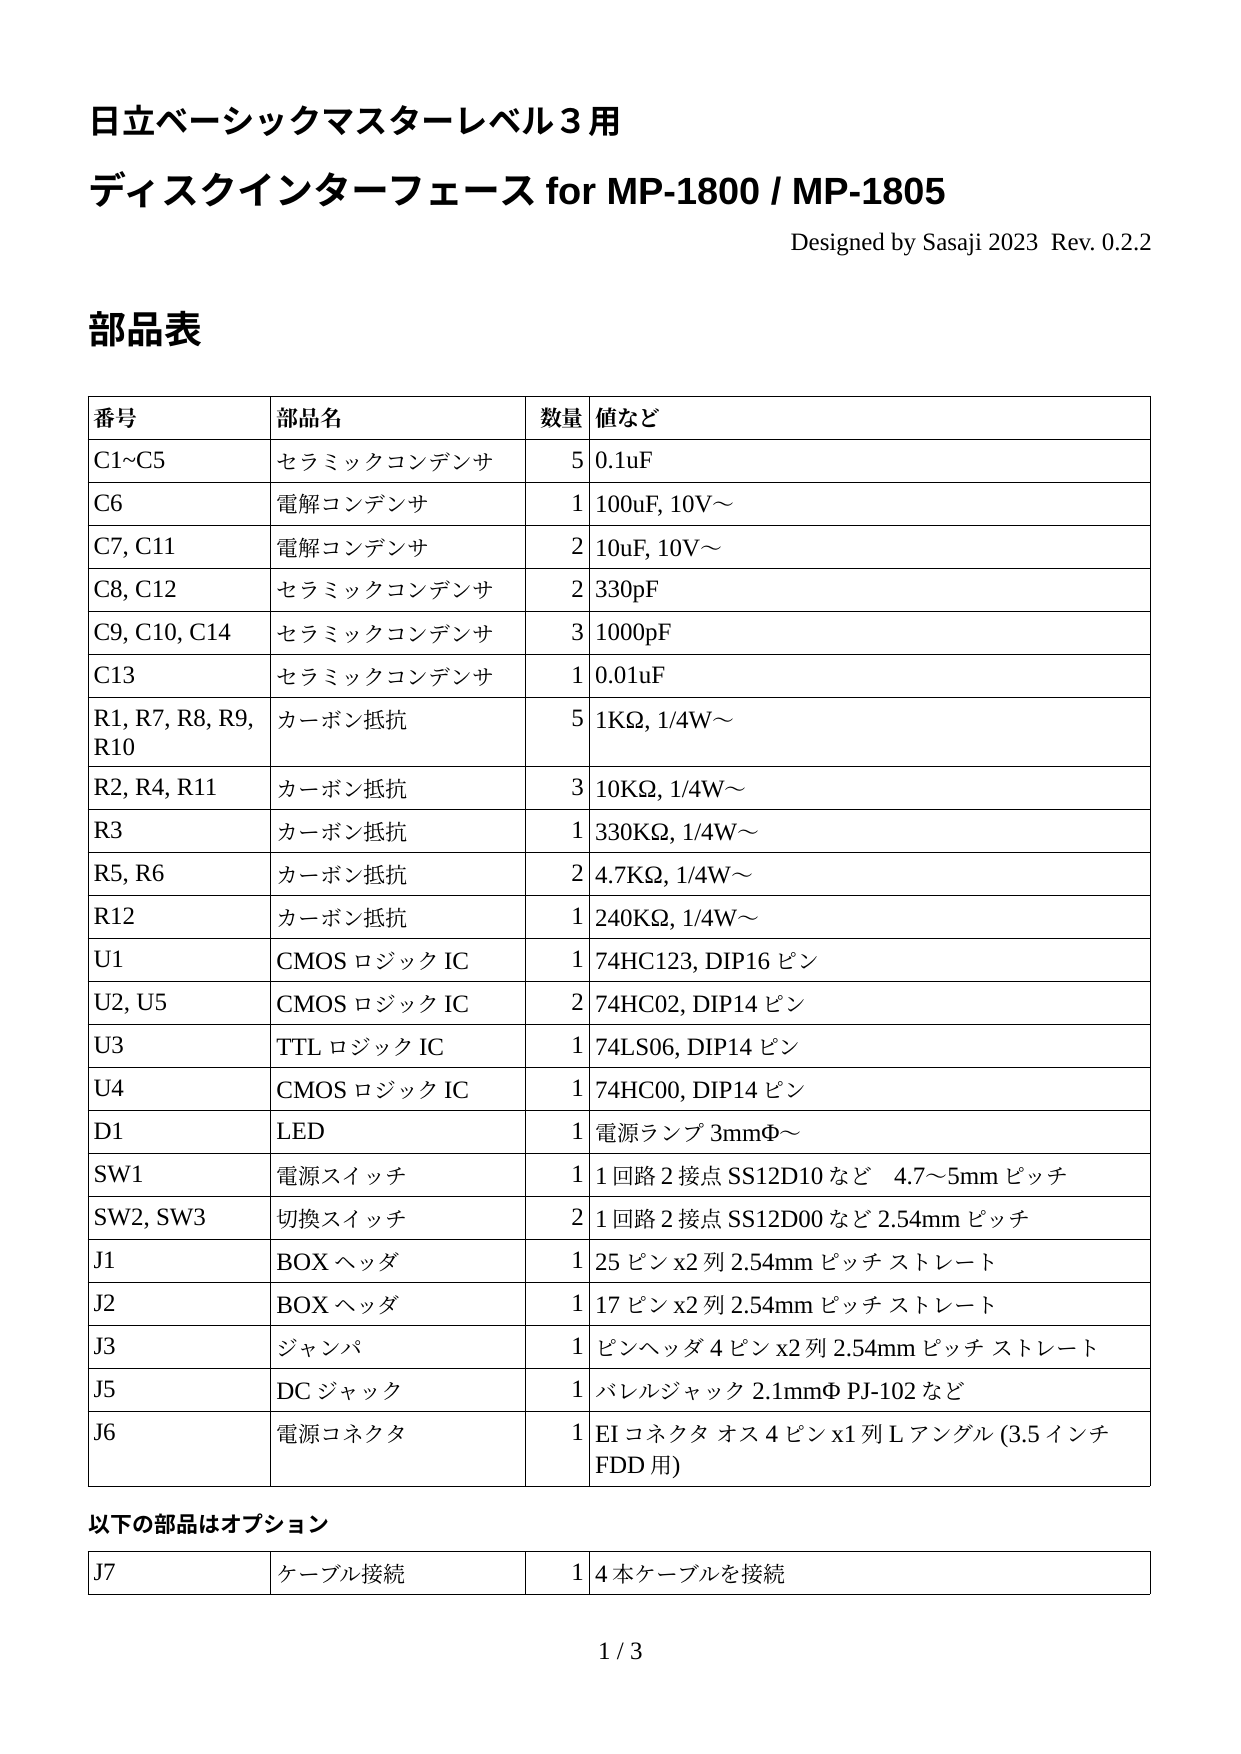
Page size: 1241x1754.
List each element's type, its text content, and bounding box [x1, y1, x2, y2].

table_header 番号 [89, 397, 270, 439]
table_cell 1回路2接点 SS12D10など 4.7～5mmピッチ [590, 1154, 1150, 1196]
table_cell 1 [526, 1369, 589, 1411]
table_cell R5, R6 [89, 853, 270, 895]
table_cell ジャンパ [271, 1326, 525, 1368]
table_cell 1 [526, 483, 589, 525]
table_cell カーボン抵抗 [271, 853, 525, 895]
table_cell 電解コンデンサ [271, 483, 525, 525]
table_cell C7, C11 [89, 526, 270, 568]
table_cell 電源コネクタ [271, 1412, 525, 1486]
table_header 部品名 [271, 397, 525, 439]
table_cell 10KΩ, 1/4W～ [590, 767, 1150, 809]
table_cell セラミックコンデンサ [271, 440, 525, 482]
table_cell R1, R7, R8, R9, R10 [89, 698, 270, 766]
table_cell C9, C10, C14 [89, 612, 270, 654]
table_cell 2 [526, 1197, 589, 1239]
table_cell 1 [526, 896, 589, 938]
table_cell 切換スイッチ [271, 1197, 525, 1239]
table_cell U4 [89, 1068, 270, 1110]
table_cell ピンヘッダ 4ピンx2列 2.54mmピッチ ストレート [590, 1326, 1150, 1368]
table_header 数量 [526, 397, 589, 439]
table_cell BOXヘッダ [271, 1240, 525, 1282]
table_cell 4.7KΩ, 1/4W～ [590, 853, 1150, 895]
table_cell 電源スイッチ [271, 1154, 525, 1196]
table_header 1 [526, 1552, 589, 1594]
table_cell 1 [526, 655, 589, 697]
table_cell EIコネクタ オス 4ピンx1列 Lアングル (3.5インチFDD用) [590, 1412, 1150, 1486]
table_cell 1 [526, 1412, 589, 1486]
table_cell U2, U5 [89, 982, 270, 1024]
table_cell 74HC123, DIP16ピン [590, 939, 1150, 981]
table_cell 1 [526, 1326, 589, 1368]
table_cell C1~C5 [89, 440, 270, 482]
table_cell J6 [89, 1412, 270, 1486]
table_cell 1 [526, 810, 589, 852]
table_cell 3 [526, 612, 589, 654]
table_cell U3 [89, 1025, 270, 1067]
table_cell LED [271, 1111, 525, 1153]
table_cell 2 [526, 526, 589, 568]
table_cell 74LS06, DIP14ピン [590, 1025, 1150, 1067]
table_cell 17ピンx2列 2.54mmピッチ ストレート [590, 1283, 1150, 1325]
table_cell SW1 [89, 1154, 270, 1196]
table_cell カーボン抵抗 [271, 810, 525, 852]
table_cell セラミックコンデンサ [271, 612, 525, 654]
table_cell 25ピンx2列 2.54mmピッチ ストレート [590, 1240, 1150, 1282]
table_cell C13 [89, 655, 270, 697]
table_cell R2, R4, R11 [89, 767, 270, 809]
table_cell 5 [526, 698, 589, 766]
table_cell CMOSロジックIC [271, 1068, 525, 1110]
table_cell 1KΩ, 1/4W～ [590, 698, 1150, 766]
table_cell 1 [526, 1025, 589, 1067]
table_cell 2 [526, 982, 589, 1024]
table_cell 74HC00, DIP14ピン [590, 1068, 1150, 1110]
subtitle 以下の部品はオプション [88, 1507, 1152, 1538]
text Designed by Sasaji 2023 Rev. 0.2.2 [88, 227, 1152, 256]
table_cell 2 [526, 853, 589, 895]
table_cell R3 [89, 810, 270, 852]
table_cell 1 [526, 1154, 589, 1196]
table_cell セラミックコンデンサ [271, 655, 525, 697]
table_cell TTLロジックIC [271, 1025, 525, 1067]
table_cell 5 [526, 440, 589, 482]
table_cell BOXヘッダ [271, 1283, 525, 1325]
table_cell 1 [526, 1283, 589, 1325]
table_cell J5 [89, 1369, 270, 1411]
table_cell U1 [89, 939, 270, 981]
table_cell 1 [526, 1068, 589, 1110]
table_cell 1 [526, 1240, 589, 1282]
table_cell バレルジャック 2.1mmΦ PJ-102など [590, 1369, 1150, 1411]
subtitle 日立ベーシックマスターレベル３用 [88, 94, 1152, 143]
subtitle ディスクインターフェース for MP-1800 / MP-1805 [88, 160, 1152, 215]
table_cell セラミックコンデンサ [271, 569, 525, 611]
table_cell J2 [89, 1283, 270, 1325]
table_header 4本ケーブルを接続 [590, 1552, 1150, 1594]
table_cell SW2, SW3 [89, 1197, 270, 1239]
table_cell 1000pF [590, 612, 1150, 654]
table_cell 0.01uF [590, 655, 1150, 697]
table_cell 1 [526, 1111, 589, 1153]
table_cell 0.1uF [590, 440, 1150, 482]
table_header J7 [89, 1552, 270, 1594]
subtitle 部品表 [88, 300, 1152, 354]
table_cell 電源ランプ 3mmΦ～ [590, 1111, 1150, 1153]
table_cell CMOSロジックIC [271, 939, 525, 981]
table_cell J3 [89, 1326, 270, 1368]
table_cell C6 [89, 483, 270, 525]
table_cell 330pF [590, 569, 1150, 611]
table_cell R12 [89, 896, 270, 938]
table_cell D1 [89, 1111, 270, 1153]
table_cell 1回路2接点 SS12D00など 2.54mmピッチ [590, 1197, 1150, 1239]
table_cell カーボン抵抗 [271, 896, 525, 938]
table_cell 330KΩ, 1/4W～ [590, 810, 1150, 852]
table_cell カーボン抵抗 [271, 767, 525, 809]
table_header 値など [590, 397, 1150, 439]
table_cell 3 [526, 767, 589, 809]
table_header ケーブル接続 [271, 1552, 525, 1594]
table_cell 74HC02, DIP14ピン [590, 982, 1150, 1024]
table_cell CMOSロジックIC [271, 982, 525, 1024]
table_cell カーボン抵抗 [271, 698, 525, 766]
table_cell C8, C12 [89, 569, 270, 611]
table_cell 1 [526, 939, 589, 981]
table_cell J1 [89, 1240, 270, 1282]
table_cell 2 [526, 569, 589, 611]
table_cell 240KΩ, 1/4W～ [590, 896, 1150, 938]
table_cell DCジャック [271, 1369, 525, 1411]
table_cell 10uF, 10V～ [590, 526, 1150, 568]
table_cell 100uF, 10V～ [590, 483, 1150, 525]
table_cell 電解コンデンサ [271, 526, 525, 568]
